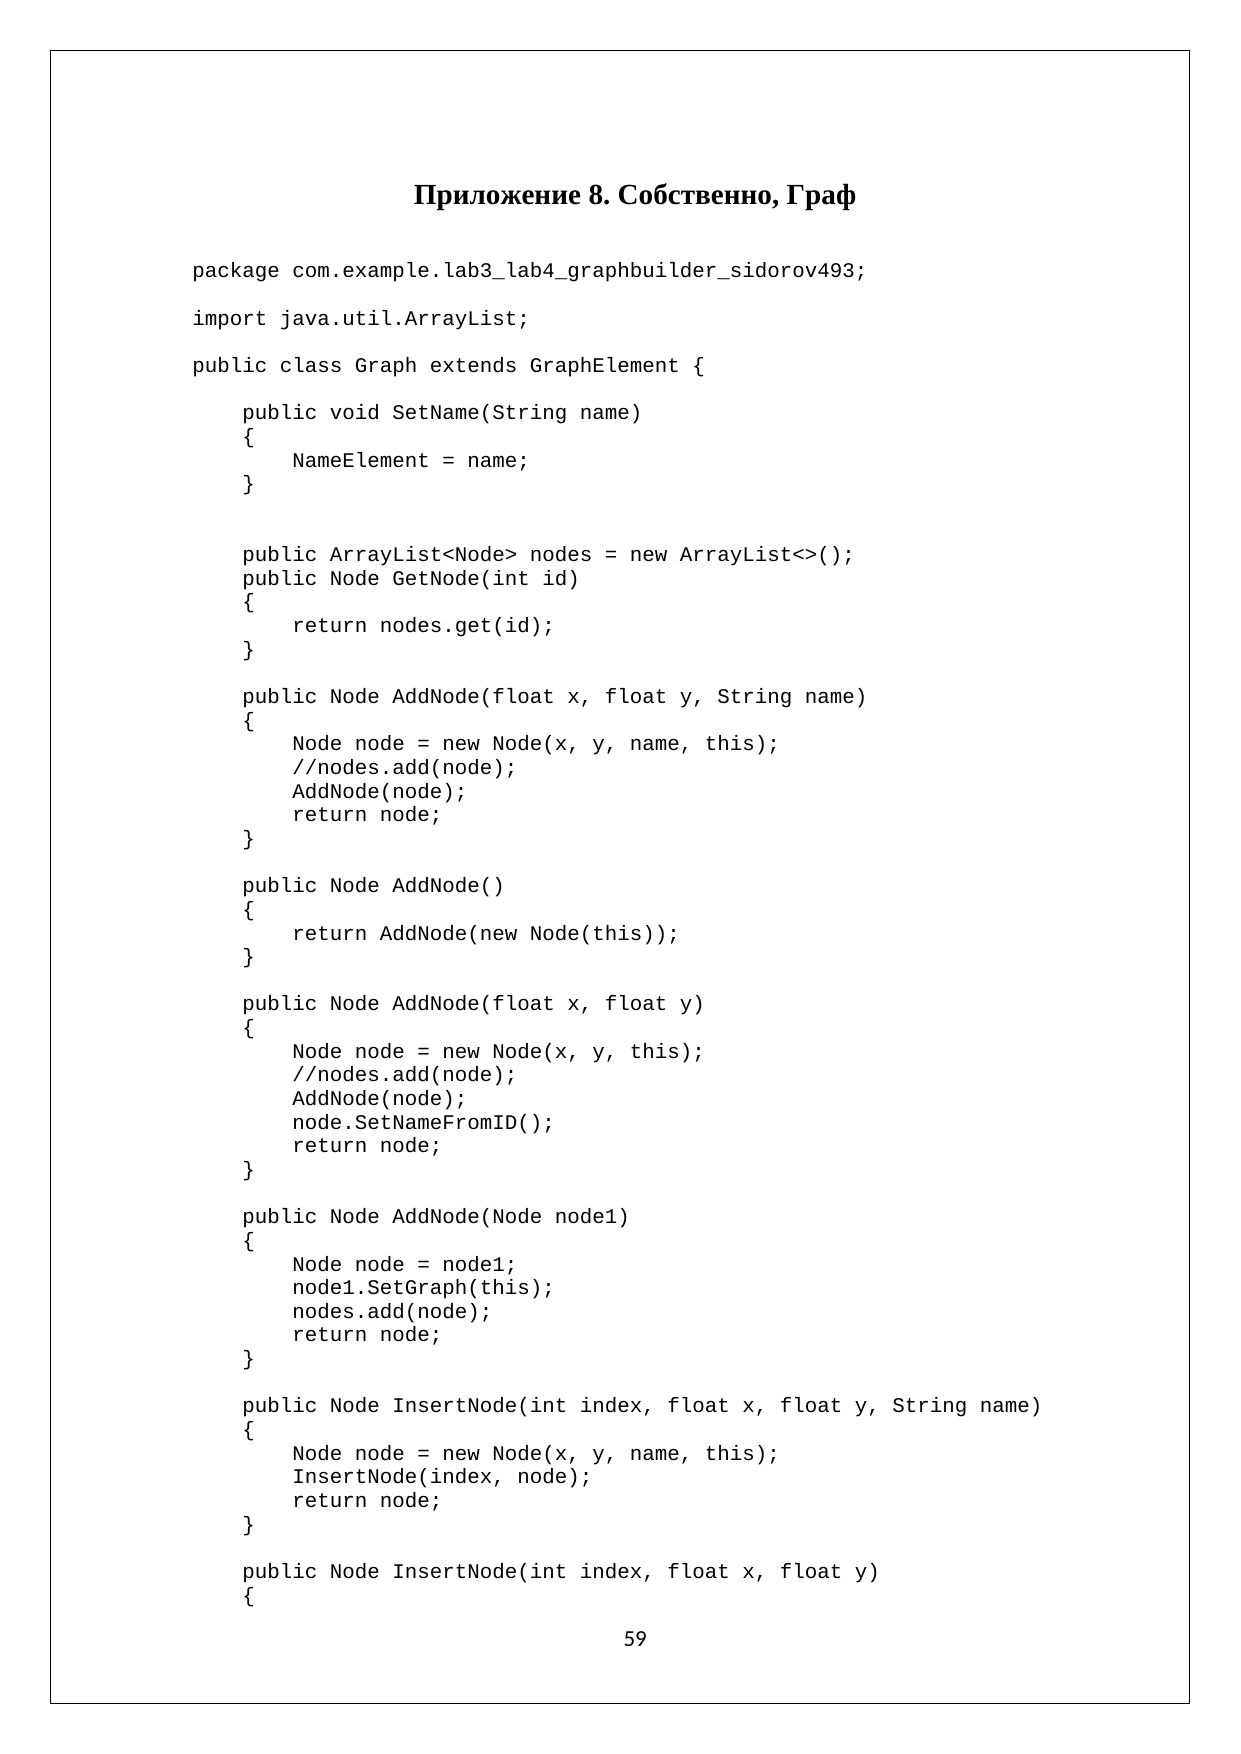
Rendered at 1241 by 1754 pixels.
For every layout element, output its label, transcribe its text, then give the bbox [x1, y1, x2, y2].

text } [118, 1514, 1152, 1537]
text public void SetName(String name) [118, 402, 1152, 426]
text return node; [118, 1324, 1152, 1348]
text node.SetNameFromID(); [118, 1112, 1152, 1135]
text return nodes.get(id); [118, 615, 1152, 639]
text Node node = new Node(x, y, this); [118, 1041, 1152, 1064]
text return node; [118, 1490, 1152, 1514]
text public Node GetNode(int id) [118, 568, 1152, 591]
text } [118, 1348, 1152, 1372]
text { [118, 1017, 1152, 1041]
text public Node InsertNode(int index, float x, float y, String name) [118, 1395, 1152, 1419]
text AddNode(node); [118, 781, 1152, 804]
text return node; [118, 804, 1152, 828]
text } [118, 473, 1152, 497]
text package com.example.lab3_lab4_graphbuilder_sidorov493; [118, 260, 1152, 284]
text import java.util.ArrayList; [118, 308, 1152, 331]
text } [118, 1159, 1152, 1183]
text } [118, 828, 1152, 852]
text { [118, 426, 1152, 449]
text public class Graph extends GraphElement { [118, 355, 1152, 379]
text { [118, 1584, 1152, 1608]
text Node node = node1; [118, 1253, 1152, 1277]
text Node node = new Node(x, y, name, this); [118, 1443, 1152, 1466]
text public ArrayList<Node> nodes = new ArrayList<>(); [118, 544, 1152, 568]
text { [118, 899, 1152, 922]
text public Node InsertNode(int index, float x, float y) [118, 1561, 1152, 1584]
text AddNode(node); [118, 1088, 1152, 1112]
text node1.SetGraph(this); [118, 1277, 1152, 1301]
text { [118, 591, 1152, 615]
text //nodes.add(node); [118, 1064, 1152, 1088]
text { [118, 710, 1152, 733]
text NameElement = name; [118, 449, 1152, 473]
text { [118, 1230, 1152, 1253]
text } [118, 946, 1152, 970]
text nodes.add(node); [118, 1301, 1152, 1324]
text public Node AddNode(float x, float y, String name) [118, 686, 1152, 710]
text //nodes.add(node); [118, 757, 1152, 781]
text return node; [118, 1135, 1152, 1159]
subtitle Приложение 8. Собственно, Граф [118, 177, 1152, 210]
text return AddNode(new Node(this)); [118, 922, 1152, 946]
text public Node AddNode(float x, float y) [118, 993, 1152, 1017]
text } [118, 639, 1152, 662]
text Node node = new Node(x, y, name, this); [118, 733, 1152, 757]
text InsertNode(index, node); [118, 1466, 1152, 1490]
text public Node AddNode(Node node1) [118, 1206, 1152, 1230]
text { [118, 1419, 1152, 1443]
text public Node AddNode() [118, 875, 1152, 899]
